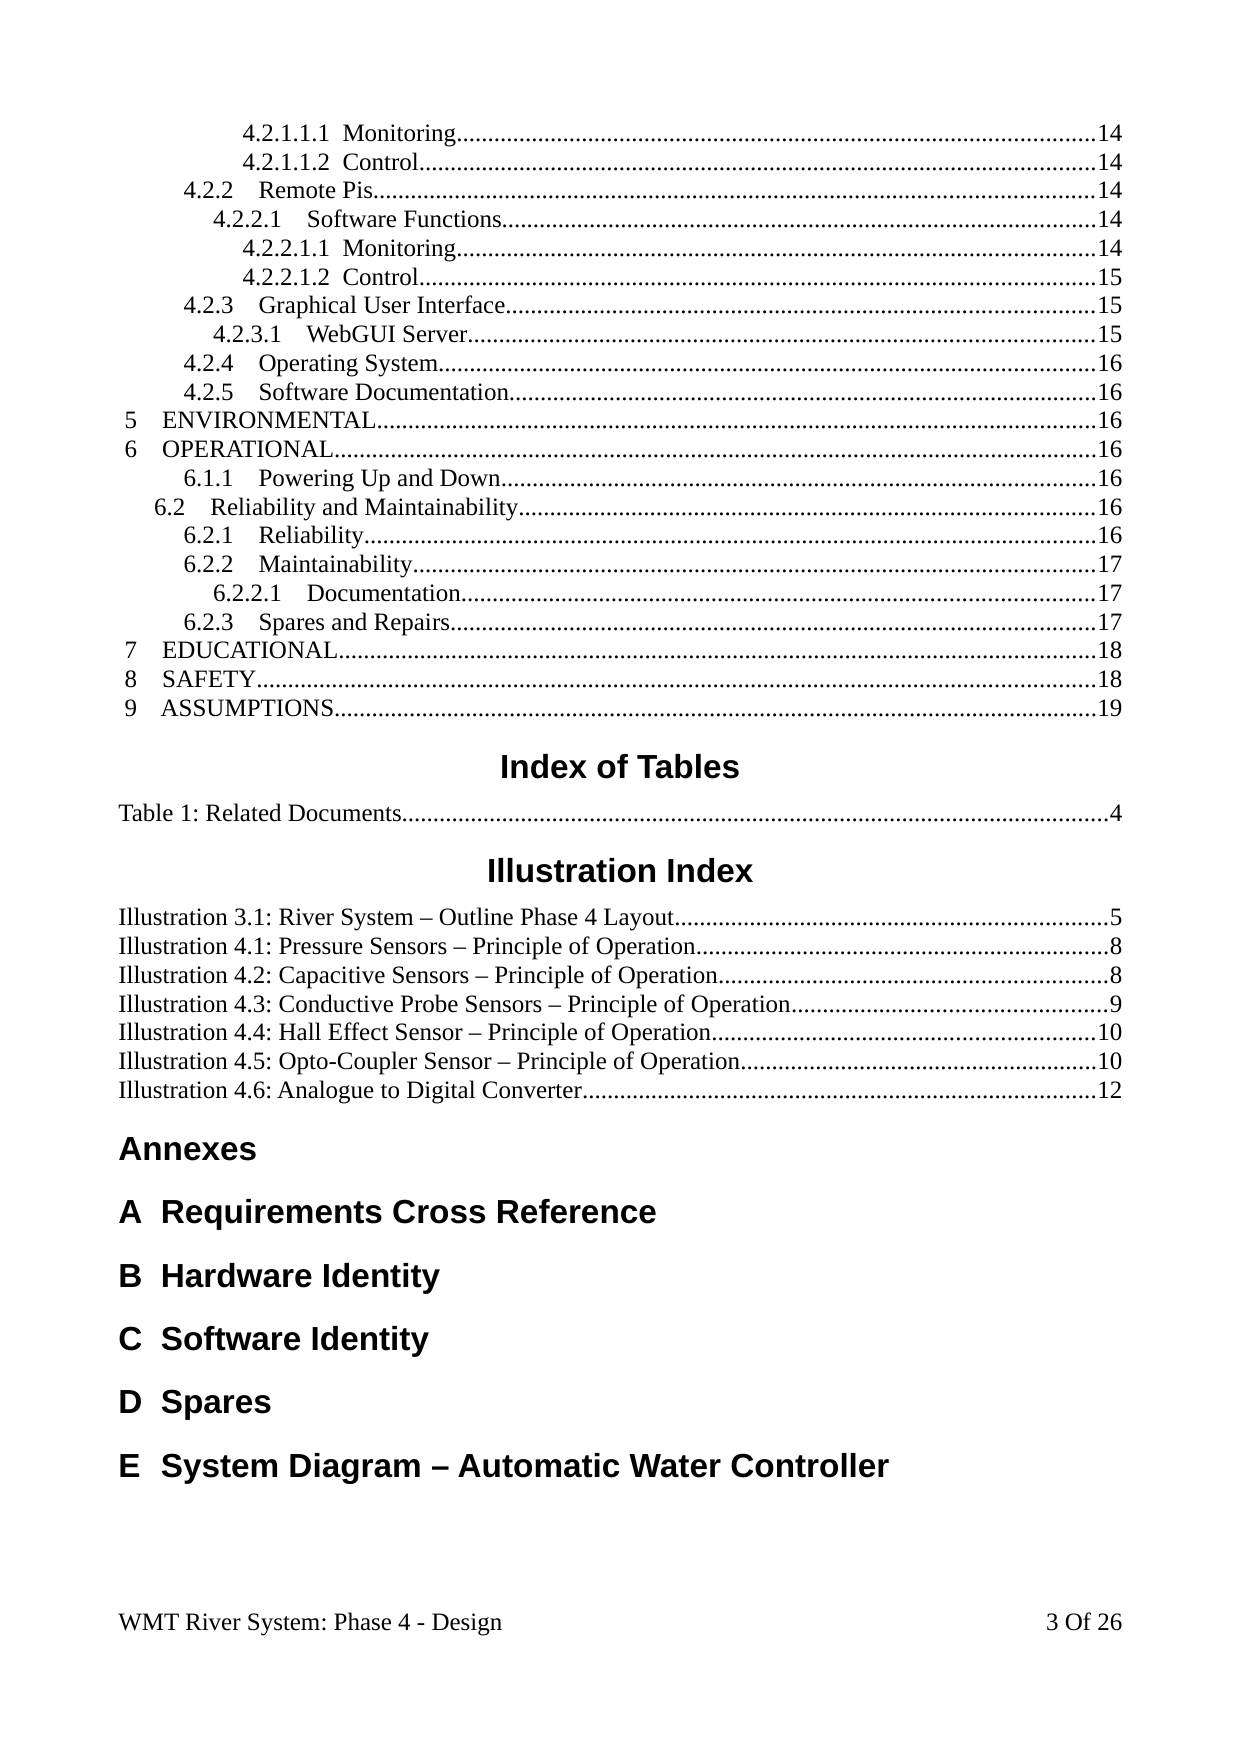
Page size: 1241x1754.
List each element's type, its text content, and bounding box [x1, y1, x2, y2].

text Illustration 4.6: Analogue to Digital Converter 12 [118, 1075, 1122, 1104]
text 6.2 Reliability and Maintainability 16 [148, 492, 1122, 521]
text Illustration 4.1: Pressure Sensors – Principle of Operation 8 [118, 931, 1122, 960]
text Illustration 3.1: River System – Outline Phase 4 Layout 5 [118, 902, 1122, 931]
text 4.2.3.1 WebGUI Server 15 [207, 319, 1122, 348]
text 4.2.1.1.2 Control 14 [236, 147, 1122, 176]
text 9 ASSUMPTIONS 19 [118, 693, 1122, 722]
text 8 SAFETY 18 [118, 664, 1122, 693]
text 4.2.1.1.1 Monitoring 14 [236, 118, 1122, 147]
text 7 EDUCATIONAL 18 [118, 636, 1122, 664]
subtitle D Spares [118, 1382, 1122, 1421]
text 4.2.2.1.1 Monitoring 14 [236, 233, 1122, 262]
subtitle Index of Tables [118, 747, 1122, 785]
text 4.2.2.1.2 Control 15 [236, 262, 1122, 291]
text 4.2.2 Remote Pis 14 [177, 176, 1122, 204]
text 4.2.3 Graphical User Interface 15 [177, 291, 1122, 319]
subtitle B Hardware Identity [118, 1256, 1122, 1294]
text 6.1.1 Powering Up and Down 16 [177, 463, 1122, 492]
text 6 OPERATIONAL 16 [118, 434, 1122, 463]
text 4.2.2.1 Software Functions 14 [207, 204, 1122, 233]
text 6.2.2.1 Documentation 17 [207, 578, 1122, 607]
text Illustration 4.5: Opto-Coupler Sensor – Principle of Operation 10 [118, 1046, 1122, 1075]
text 4.2.4 Operating System 16 [177, 348, 1122, 377]
text Table 1: Related Documents 4 [118, 798, 1122, 827]
text 6.2.3 Spares and Repairs 17 [177, 607, 1122, 636]
text Illustration 4.3: Conductive Probe Sensors – Principle of Operation 9 [118, 989, 1122, 1017]
subtitle A Requirements Cross Reference [118, 1192, 1122, 1231]
text Illustration 4.4: Hall Effect Sensor – Principle of Operation 10 [118, 1017, 1122, 1046]
text 6.2.1 Reliability 16 [177, 521, 1122, 549]
text Illustration 4.2: Capacitive Sensors – Principle of Operation 8 [118, 960, 1122, 989]
text 6.2.2 Maintainability 17 [177, 549, 1122, 578]
subtitle E System Diagram – Automatic Water Controller [118, 1446, 1122, 1484]
subtitle C Software Identity [118, 1319, 1122, 1357]
subtitle Annexes [118, 1129, 1122, 1167]
text 5 ENVIRONMENTAL 16 [118, 406, 1122, 434]
text 4.2.5 Software Documentation 16 [177, 377, 1122, 406]
subtitle Illustration Index [118, 852, 1122, 890]
